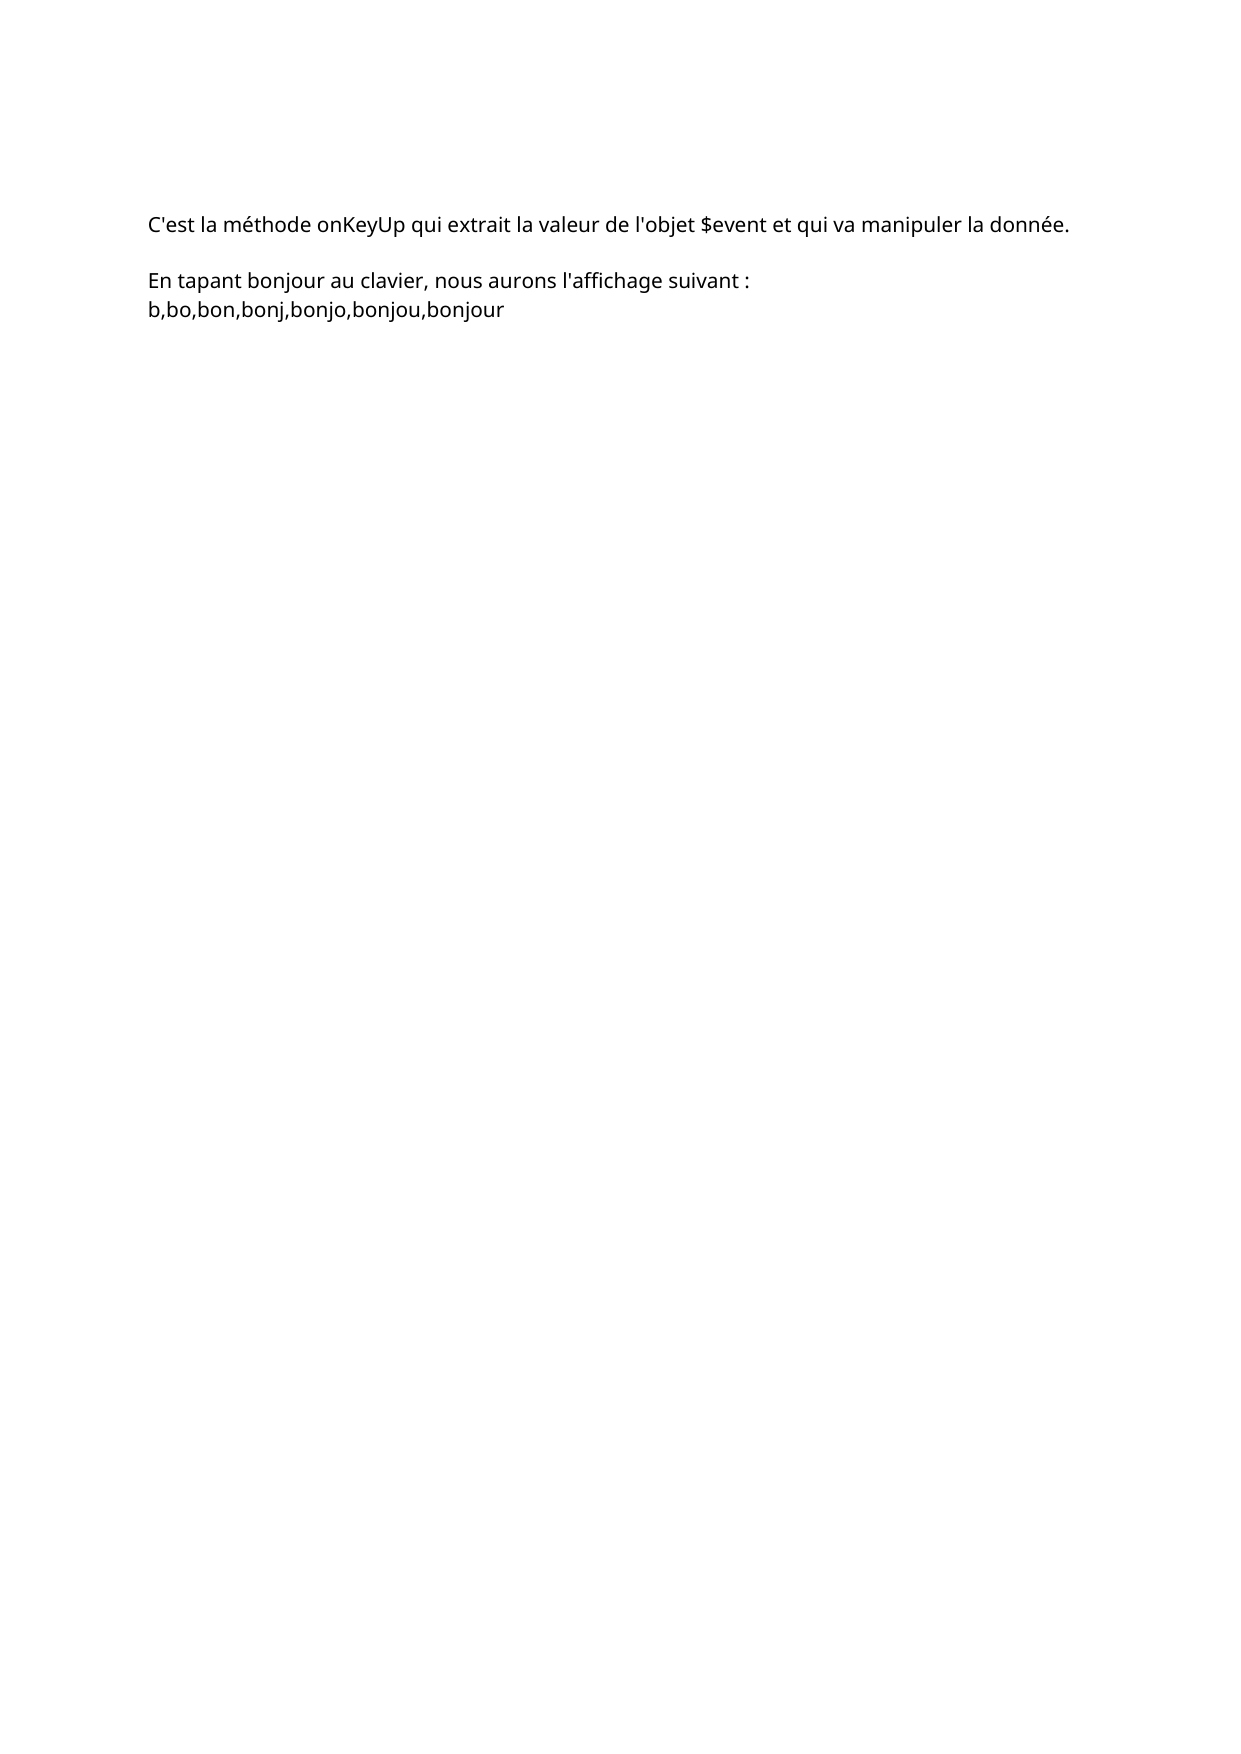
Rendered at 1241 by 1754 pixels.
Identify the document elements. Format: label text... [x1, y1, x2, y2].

text En tapant bonjour au clavier, nous aurons l'affichage suivant : b,bo,bon,bonj,bonjo,bonjou,bonjour [148, 267, 1092, 323]
text C'est la méthode onKeyUp qui extrait la valeur de l'objet $event et qui va manipuler la donnée. [148, 210, 1092, 238]
